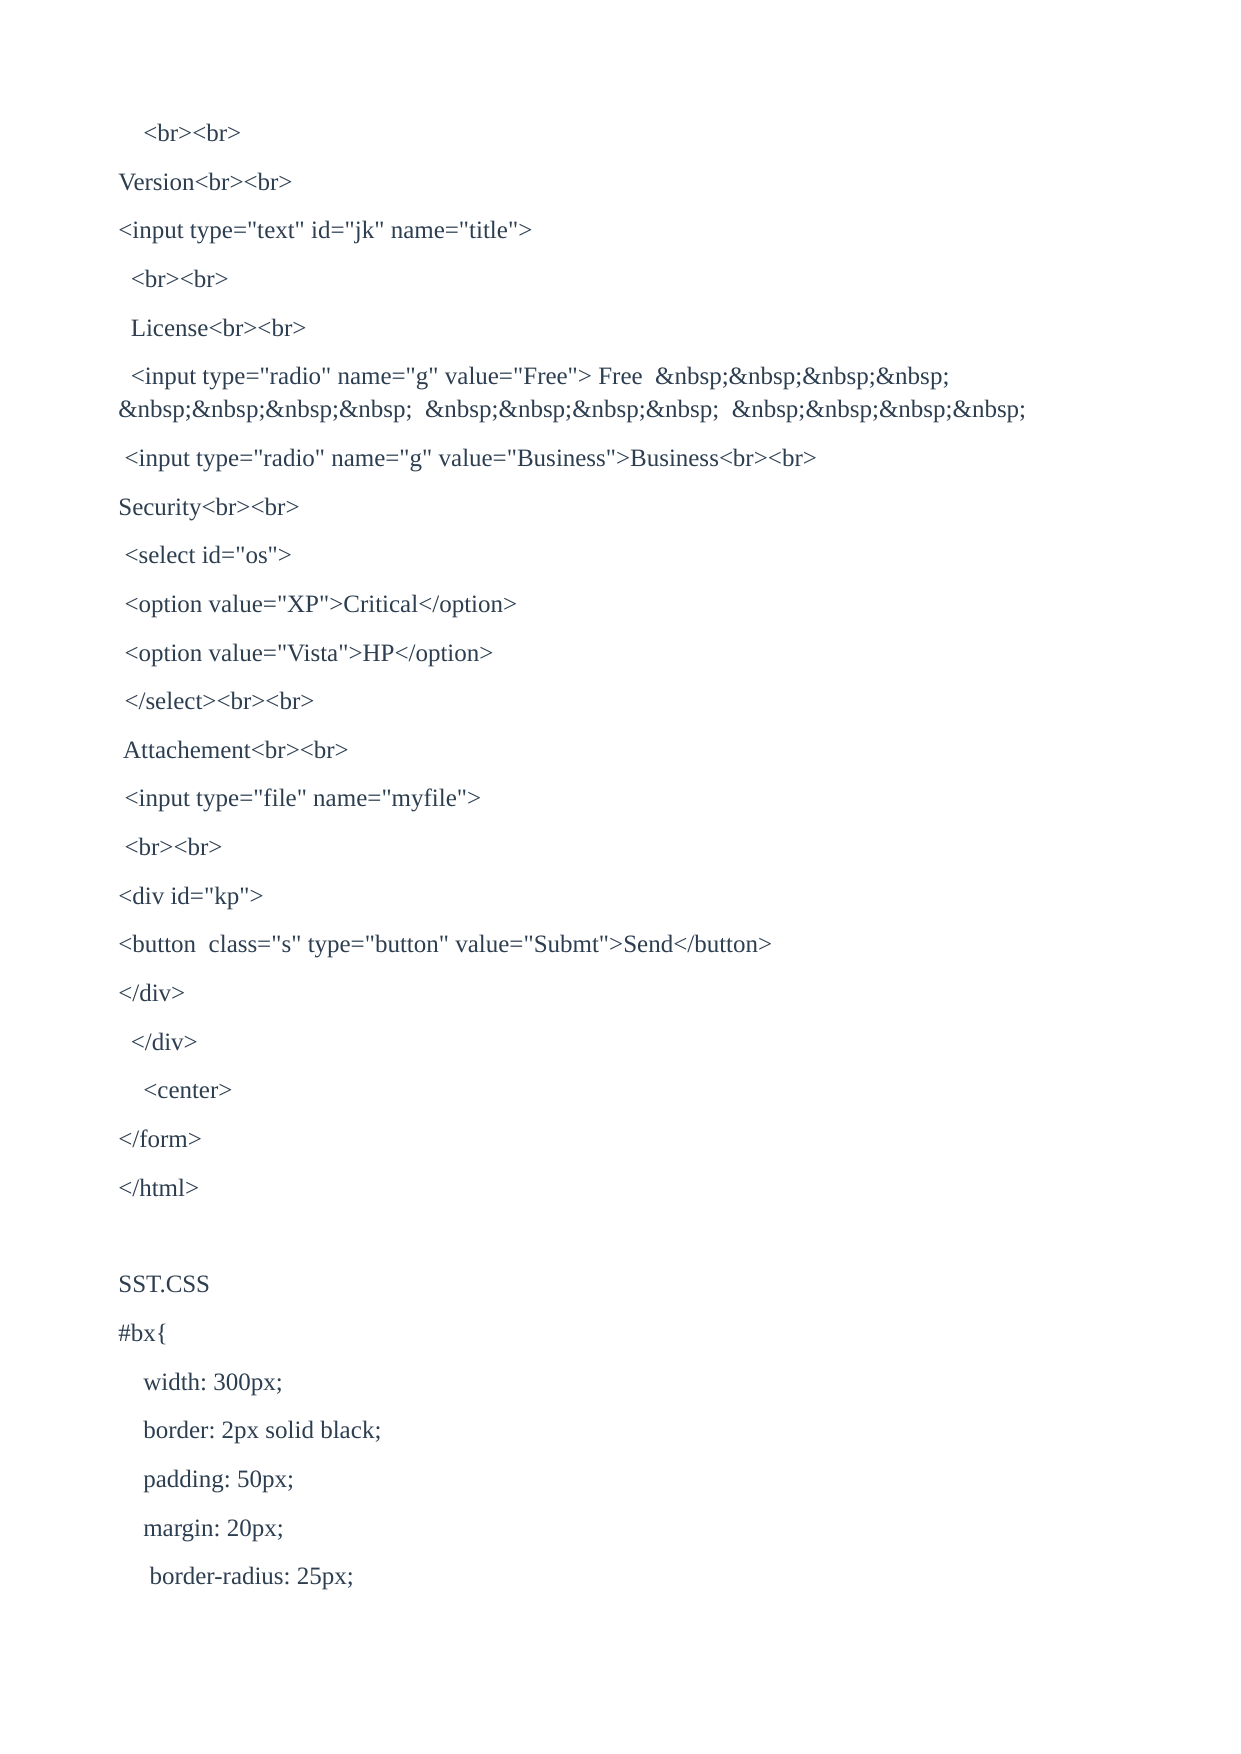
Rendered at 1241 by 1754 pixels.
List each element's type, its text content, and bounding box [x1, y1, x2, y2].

text <input type="radio" name="g" value="Business">Business<br><br> [118, 443, 1122, 472]
text Security<br><br> [118, 492, 1122, 520]
text <br><br> [118, 118, 1122, 147]
text <option value="Vista">HP</option> [118, 638, 1122, 666]
text <select id="os"> [118, 540, 1122, 569]
text <input type="radio" name="g" value="Free"> Free &nbsp;&nbsp;&nbsp;&nbsp; &nbsp;&nbsp;&nbsp;&nbsp; &nbsp;&nbsp;&nbsp;&nbsp; &nbsp;&nbsp;&nbsp;&nbsp; [118, 361, 1122, 423]
text <br><br> [118, 832, 1122, 861]
text </select><br><br> [118, 686, 1122, 715]
text <input type="text" id="jk" name="title"> [118, 215, 1122, 244]
text </div> [118, 1027, 1122, 1056]
text <button class="s" type="button" value="Submt">Send</button> [118, 929, 1122, 958]
text </form> [118, 1124, 1122, 1153]
text Attachement<br><br> [118, 735, 1122, 764]
text padding: 50px; [118, 1464, 1122, 1493]
text SST.CSS [118, 1269, 1122, 1298]
text <input type="file" name="myfile"> [118, 783, 1122, 812]
text <option value="XP">Critical</option> [118, 589, 1122, 618]
text #bx{ [118, 1318, 1122, 1347]
text border: 2px solid black; [118, 1416, 1122, 1444]
text </div> [118, 978, 1122, 1007]
text <div id="kp"> [118, 881, 1122, 909]
text width: 300px; [118, 1367, 1122, 1396]
text </html> [118, 1173, 1122, 1201]
text Version<br><br> [118, 167, 1122, 196]
text <center> [118, 1075, 1122, 1104]
text <br><br> [118, 264, 1122, 293]
text margin: 20px; [118, 1513, 1122, 1542]
text border-radius: 25px; [118, 1561, 1122, 1590]
text License<br><br> [118, 313, 1122, 341]
